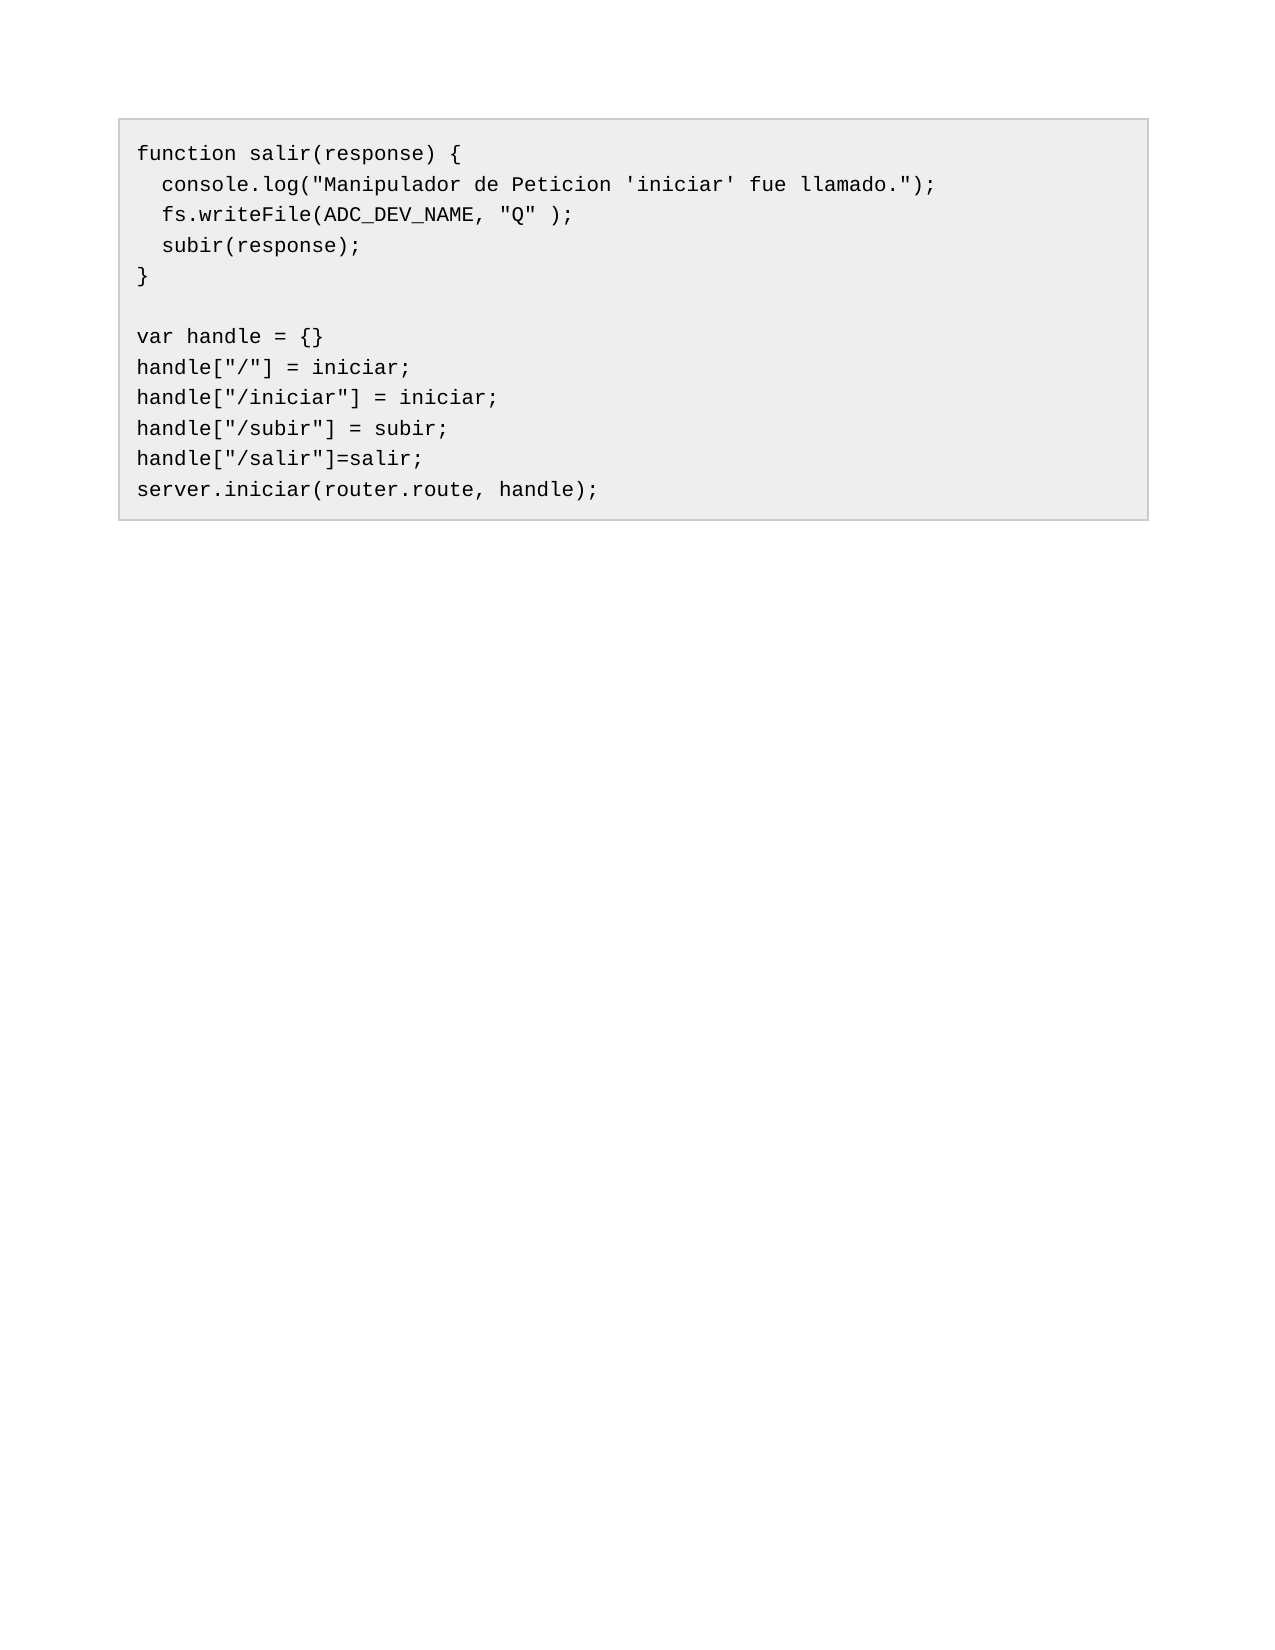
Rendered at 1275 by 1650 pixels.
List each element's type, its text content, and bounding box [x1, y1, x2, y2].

table_header var fs = require('fs'); var server = require("./server"); var router = require("./router"); var ADC_DEV_NAME = '/proyecto/salida'; function iniciar(response) { console.log("Manipulador de Peticion 'iniciar' fue llamado."); fs.writeFile(ADC_DEV_NAME, "Y" ); var body = '<html>'+ '<head>'+ '<title>Digital Oscilloscope - Embedded Systems</title>'+ '<meta http-equiv="Content-Type" content="text/html; charset=UTF-8" />'+ '<link href="http://192.168.50.1/lib/examples.css" rel="stylesheet" type="text/css">'+ '<script language="javascript" type="text/javascript" src="http://192.168.50.1/lib/jquery.js"></script>'+ '<script language="javascript" type="text/javascript" src="http://192.168.50.1/lib/jquery.flot.js"></script>'+ '</head>'+ '<body>'+ '<div id="header">'+ '<h3>Osciloscopio Digital - Sistemas Embebidos</h3>'+ '</div>'+ '<div id="content">'+ '<b>Presentaci&oacuten</b>'+ '<br/>'+ '<br/>'+ '<p>Mediante esta aplicaci&oacuten se pretende facilitar la realizaci&oacuten de pr&aacutecticas de laboratorio de F&iacutesica en colegios.'+ ' Esta p&aacutegina funciona como un osciloscopio digital, la tarjeta a la cual est&aacute asociada la p&aacutegina se encarga de realizar'+ ' la adquisici&oacuten de datos y el env&iacuteo de los mismos para que sean graficados en este lugar.</p>'+ '<br/>'+ '<p>Por favor conecte el dispositivo de medici&oacuten a los terminales del circuito que desea probar. Una vez haya verificado que las '+ 'conexiones realizadas son correctas y que los valores esperados a la salida no sobrepasan los rangos de operaci&oacuten del dispositivo '+ 'oprima el bot&oacuten <b><i>Graficar Salida</i></b> para que la adquisici&oacuten de datos comience. Este bot&oacuten lo llevara a una nueva '+ 'p&aacutegina donde usted podr&aacute observar la señal de salida medida de su circuito.</p>'+ '<br/>'+ '<p>'+ '<form action="/subir" method="post">'+ '<input type="submit" value="Graficar Salida" FONT-SIZE= 12px />'+ '</form>'+ '</p>'+ '</div>'+ '</body>'+ '</html>'; response.writeHead(200, {"Content-Type": "text/html"}); response.write(body); response.end(); } function subir(response,output) { console.log("Manipulador de Peticion 'subir' fue llamado."); console.log("Taking Samples from ADC: "); fs.writeFile(ADC_DEV_NAME, "Y" ); var body = '<html>'+ '<head>'+ ' <title>Results: Graphs</title>'+ ' <meta http-equiv="Content-Type" content="text/html; charset=utf-8">'+ ' <link href="http://192.168.50.1/lib/examples.css" rel="stylesheet" type="text/css">'+ ' <script language="javascript" type="text/javascript" src="http://192.168.50.1/lib/jquery.js"></script>'+ ' <script language="javascript" type="text/javascript" src="http://192.168.50.1/lib/jquery.flot.js"></script>'+ ' <script type="text/javascript">'+ ' $(function() {'+ ' var options = {'+ ' lines: {'+ ' show: true'+ ' },'+ ' points: {'+ ' show: true'+ ' },'+ ' xaxis: {'+ ' tickDecimals: 0,'+ ' tickSize: 1'+ ' }'+ ' };'+ ' var data = [];'+ ' $.plot("#placeholder", data, options);'+ // Fetch one series, adding to what we already have ' var alreadyFetched = {};'+ ' $("button.fetchSeries").click(function () {'+ ' var button = $(this);'+ // Find the URL in the link right next to us, then fetch the data ' var dataurl = button.siblings("a").attr("href");'+ ' function onDataReceived(series) {'+ // Extract the first coordinate pair; jQuery has parsed it, so // the data is now just an ordinary JavaScript object ' var firstcoordinate = "(" + series.data[0][0] + ", " + series.data[0][1] + ")";'+ ' button.siblings("span").text("Fetched " + series.label + ", first point: " + firstcoordinate);'+ // Push the new data onto our existing data array ' if (!alreadyFetched[series.label]) {'+ ' alreadyFetched[series.label] = true;'+ ' data.push(series);'+ ' }'+ ' $.plot("#placeholder", data, options);'+ ' }'+ ' $.ajax({'+ ' url: dataurl,'+ ' type: "GET",'+ ' dataType: "json",'+ ' success: onDataReceived'+ ' });'+ ' });'+ // Load the first series by default, so we don't have an empty plot ' $("button.fetchSeries:first").click();'+ ' });'+ ' </script>'+ '</head>'+ '<body>'+ ' <div id="header">'+ ' <h2>Resultados - Gr&aacuteficas</h2>'+ ' </div>'+ ' <div id="content">'+ ' <div class="demo-container">'+ ' <div id="placeholder" class="demo-placeholder"></div>'+ ' </div>'+ ' <p>'+ ' <button class="fetchSeries">Graficar</button>'+ ' [ <a href="http://192.168.50.1/data.json" target="_blank"> see data</a> ]'+ ' <span></span>'+ ' </p>'+ ' <p>'+ ' <button class="back">Actualizar Datos</button>'+ ' [ <a href="/salir">reload</a> ]'+ ' </p>'+ ' </div>'+ '</body>'+ '</html>'; response.writeHead(200, {"Content-Type": "text/html"}); response.write(body); response.end(); } function salir(response) { console.log("Manipulador de Peticion 'iniciar' fue llamado."); fs.writeFile(ADC_DEV_NAME, "Q" ); subir(response); } var handle = {} handle["/"] = iniciar; handle["/iniciar"] = iniciar; handle["/subir"] = subir; handle["/salir"]=salir; server.iniciar(router.route, handle); [107, 118, 1160, 545]
